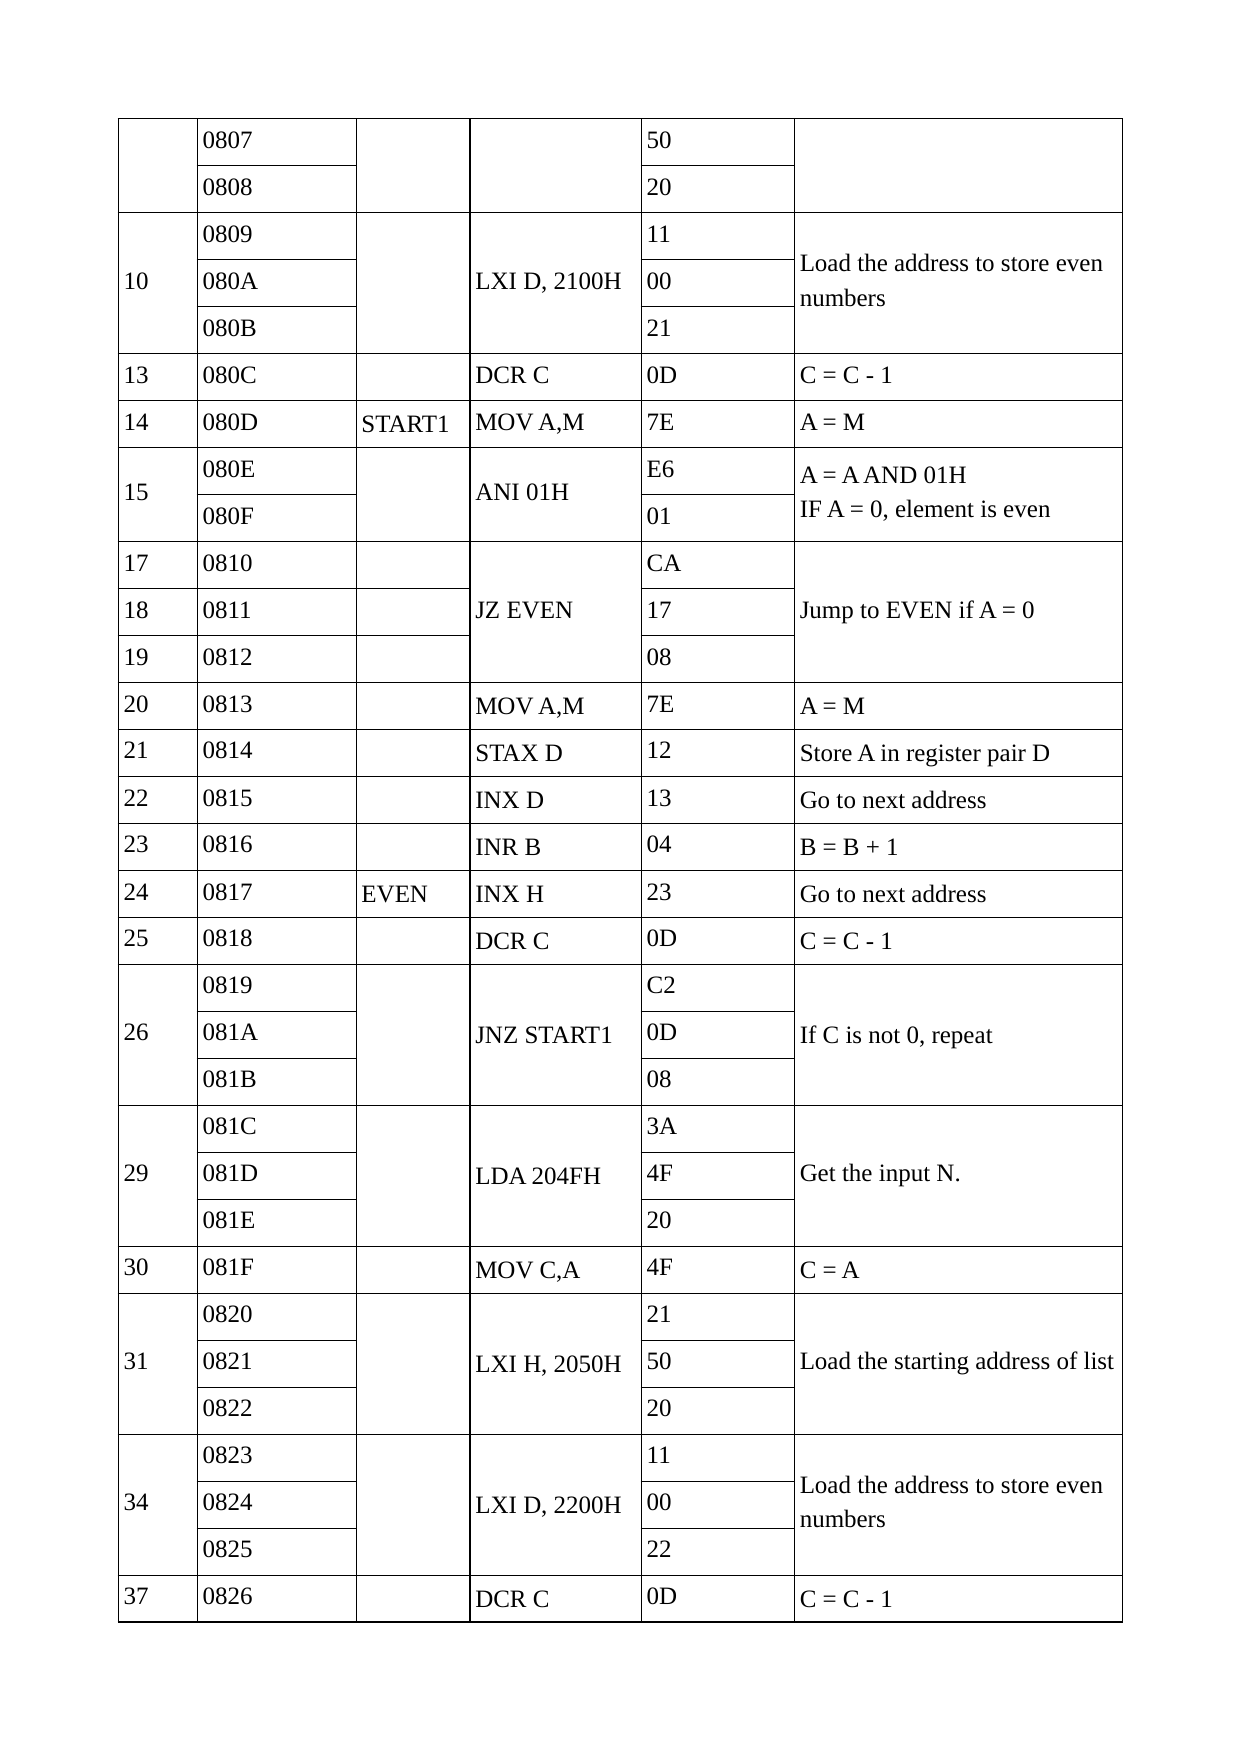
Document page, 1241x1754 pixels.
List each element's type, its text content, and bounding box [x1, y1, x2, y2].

table_cell MOV A,M [471, 401, 641, 447]
table_cell MOV A,M [471, 683, 641, 729]
table_cell [357, 354, 469, 400]
table_cell LXI D, 2200H [471, 1435, 641, 1574]
table_cell Store A in register pair D [795, 730, 1122, 776]
table_cell STAX D [471, 730, 641, 776]
table_cell CA [642, 542, 794, 588]
table_cell 0816 [198, 824, 356, 870]
table_cell 081D [198, 1153, 356, 1199]
table_cell 0820 [198, 1294, 356, 1339]
table_cell 08 [642, 636, 794, 682]
table_cell A = M [795, 401, 1122, 447]
table_cell 21 [119, 730, 197, 776]
table_cell Get the input N. [795, 1106, 1122, 1246]
table_cell 0818 [198, 918, 356, 964]
table_cell [357, 448, 469, 541]
table_cell 0815 [198, 777, 356, 823]
table_cell 080B [198, 307, 356, 353]
table_cell 7E [642, 401, 794, 447]
table_cell 0821 [198, 1341, 356, 1387]
table_cell 08 [642, 1059, 794, 1105]
table_cell [357, 636, 469, 682]
table_cell 080F [198, 495, 356, 541]
table_cell 0810 [198, 542, 356, 588]
table_cell 0825 [198, 1529, 356, 1574]
table_cell 0807 [198, 119, 356, 165]
table_cell 081F [198, 1247, 356, 1293]
table_cell 17 [119, 542, 197, 588]
table_cell A = A AND 01H IF A = 0, element is even [795, 448, 1122, 541]
table_cell 11 [642, 1435, 794, 1481]
table_cell B = B + 1 [795, 824, 1122, 870]
table_cell 0814 [198, 730, 356, 776]
table_cell DCR C [471, 354, 641, 400]
table_cell 080E [198, 448, 356, 494]
table_cell LXI D, 2100H [471, 213, 641, 353]
table_cell [357, 119, 469, 212]
table_cell 080C [198, 354, 356, 400]
table_cell 0811 [198, 589, 356, 635]
table_cell 14 [119, 401, 197, 447]
table_cell INX D [471, 777, 641, 823]
table_cell 4F [642, 1153, 794, 1199]
table_cell START1 [357, 401, 469, 447]
table_cell 0826 [198, 1576, 356, 1621]
table_cell E6 [642, 448, 794, 494]
table_cell 081E [198, 1200, 356, 1246]
table_cell If C is not 0, repeat [795, 965, 1122, 1105]
table_cell 7E [642, 683, 794, 729]
table_cell [357, 730, 469, 776]
table_cell 0812 [198, 636, 356, 682]
table_cell [357, 1247, 469, 1293]
table_cell 0809 [198, 213, 356, 259]
table_cell JZ EVEN [471, 542, 641, 682]
table_cell EVEN [357, 871, 469, 917]
table_cell 34 [119, 1435, 197, 1574]
table_cell 15 [119, 448, 197, 541]
table_cell C = C - 1 [795, 354, 1122, 400]
table_cell LDA 204FH [471, 1106, 641, 1246]
table_cell 19 [119, 636, 197, 682]
table_cell DCR C [471, 918, 641, 964]
table_cell [357, 589, 469, 635]
table_cell [357, 1435, 469, 1574]
table_cell 081B [198, 1059, 356, 1105]
table_cell INR B [471, 824, 641, 870]
table_cell 080D [198, 401, 356, 447]
table_cell 0D [642, 354, 794, 400]
table_cell 0824 [198, 1482, 356, 1527]
table_cell 29 [119, 1106, 197, 1246]
table_cell 0D [642, 1012, 794, 1058]
table_cell 25 [119, 918, 197, 964]
table_cell 0D [642, 1576, 794, 1621]
table_cell C = C - 1 [795, 918, 1122, 964]
table_cell [471, 119, 641, 212]
table_cell DCR C [471, 1576, 641, 1621]
table_cell [357, 542, 469, 588]
table_cell [795, 119, 1122, 212]
table_cell 21 [642, 307, 794, 353]
table_cell Go to next address [795, 777, 1122, 823]
table_cell 23 [642, 871, 794, 917]
table_cell 20 [119, 683, 197, 729]
table_cell JNZ START1 [471, 965, 641, 1105]
table_cell Load the starting address of list [795, 1294, 1122, 1433]
table_cell 31 [119, 1294, 197, 1433]
table_cell 0817 [198, 871, 356, 917]
table_cell 0819 [198, 965, 356, 1011]
table_cell 20 [642, 1200, 794, 1246]
table_cell 0D [642, 918, 794, 964]
table_cell Load the address to store even numbers [795, 1435, 1122, 1574]
table_cell 0813 [198, 683, 356, 729]
table_cell [357, 965, 469, 1105]
table_cell 081C [198, 1106, 356, 1152]
table_cell ANI 01H [471, 448, 641, 541]
table_cell [357, 683, 469, 729]
table_cell [357, 1106, 469, 1246]
table_cell [357, 918, 469, 964]
table_cell [357, 1294, 469, 1433]
table_cell 13 [119, 354, 197, 400]
table_cell 22 [642, 1529, 794, 1574]
table_cell 23 [119, 824, 197, 870]
table_cell Load the address to store even numbers [795, 213, 1122, 353]
table_cell 11 [642, 213, 794, 259]
table_cell 21 [642, 1294, 794, 1339]
table_cell 081A [198, 1012, 356, 1058]
table_cell 24 [119, 871, 197, 917]
table_cell 20 [642, 1388, 794, 1433]
table_cell 080A [198, 260, 356, 306]
table_cell [119, 119, 197, 212]
table_cell 0822 [198, 1388, 356, 1433]
table_cell C = C - 1 [795, 1576, 1122, 1621]
table_cell 50 [642, 1341, 794, 1387]
table_cell 22 [119, 777, 197, 823]
table_cell 0808 [198, 166, 356, 212]
table_cell [357, 824, 469, 870]
table_cell 12 [642, 730, 794, 776]
table_cell 18 [119, 589, 197, 635]
table_cell INX H [471, 871, 641, 917]
table_cell 04 [642, 824, 794, 870]
table_cell MOV C,A [471, 1247, 641, 1293]
table_cell A = M [795, 683, 1122, 729]
table_cell 30 [119, 1247, 197, 1293]
table_cell 17 [642, 589, 794, 635]
table_cell 50 [642, 119, 794, 165]
table_cell C = A [795, 1247, 1122, 1293]
table_cell 20 [642, 166, 794, 212]
table_cell 37 [119, 1576, 197, 1621]
table_cell LXI H, 2050H [471, 1294, 641, 1433]
table_cell C2 [642, 965, 794, 1011]
table_cell 4F [642, 1247, 794, 1293]
table_cell Go to next address [795, 871, 1122, 917]
table_cell 00 [642, 1482, 794, 1527]
table_cell 13 [642, 777, 794, 823]
table_cell 00 [642, 260, 794, 306]
table_cell Jump to EVEN if A = 0 [795, 542, 1122, 682]
table_cell 3A [642, 1106, 794, 1152]
table_cell [357, 213, 469, 353]
table_cell 0823 [198, 1435, 356, 1481]
table_cell 10 [119, 213, 197, 353]
table_cell [357, 1576, 469, 1621]
table_cell [357, 777, 469, 823]
table_cell 01 [642, 495, 794, 541]
table_cell 26 [119, 965, 197, 1105]
